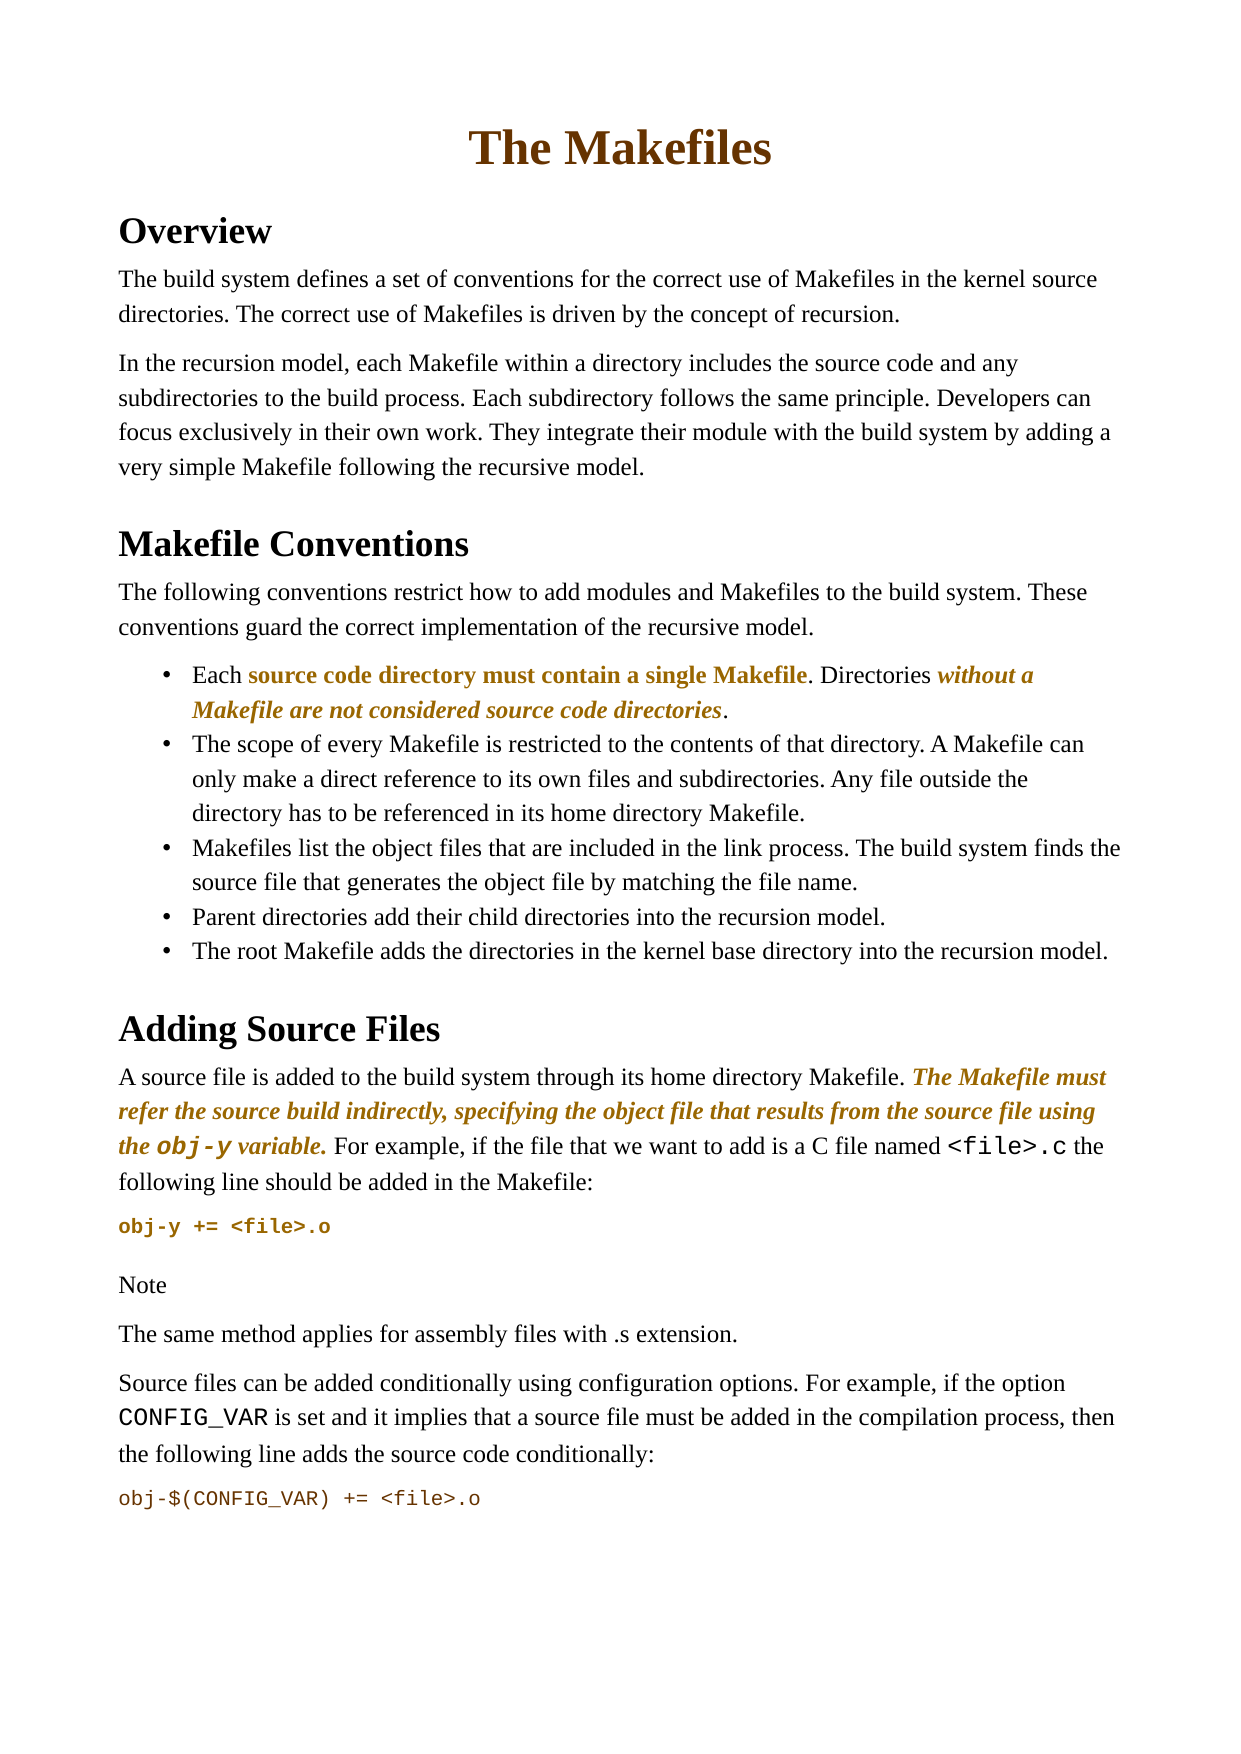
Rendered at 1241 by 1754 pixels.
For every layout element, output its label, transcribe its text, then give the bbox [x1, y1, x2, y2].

subtitle Overview [118, 209, 1122, 252]
text obj-$(CONFIG_VAR) += <file>.o [118, 1488, 1122, 1512]
text The following conventions restrict how to add modules and Makefiles to the build system. These conventions guard the correct implementation of the recursive model. [118, 577, 1122, 640]
text The build system defines a set of conventions for the correct use of Makefiles in the kernel source directories. The correct use of Makefiles is driven by the concept of recursion. [118, 264, 1122, 328]
text Source files can be added conditionally using configuration options. For example, if the option CONFIG_VAR is set and it implies that a source file must be added in the compilation process, then the following line adds the source code conditionally: [118, 1368, 1122, 1468]
text The same method applies for assembly files with .s extension. [118, 1319, 1122, 1347]
subtitle Adding Source Files [118, 1006, 1122, 1049]
subtitle Makefile Conventions [118, 521, 1122, 564]
list Parent directories add their child directories into the recursion model. [162, 902, 1122, 931]
list The root Makefile adds the directories in the kernel base directory into the recursion model. [162, 936, 1122, 965]
text obj-y += <file>.o [118, 1217, 1122, 1240]
text A source file is added to the build system through its home directory Makefile. The Makefile must refer the source build indirectly, specifying the object file that results from the source file using the obj-y variable. For example, if the file that we want to add is a C file named <file>.c the following line should be added in the Makefile: [118, 1062, 1122, 1196]
text Note [118, 1270, 1122, 1298]
text In the recursion model, each Makefile within a directory includes the source code and any subdirectories to the build process. Each subdirectory follows the same principle. Developers can focus exclusively in their own work. They integrate their module with the build system by adding a very simple Makefile following the recursive model. [118, 348, 1122, 480]
subtitle The Makefiles [118, 118, 1122, 176]
list The scope of every Makefile is restricted to the contents of that directory. A Makefile can only make a direct reference to its own files and subdirectories. Any file outside the directory has to be referenced in its home directory Makefile. [162, 729, 1122, 827]
list Makefiles list the object files that are included in the link process. The build system finds the source file that generates the object file by matching the file name. [162, 833, 1122, 896]
list Each source code directory must contain a single Makefile. Directories without a Makefile are not considered source code directories. [162, 661, 1122, 724]
